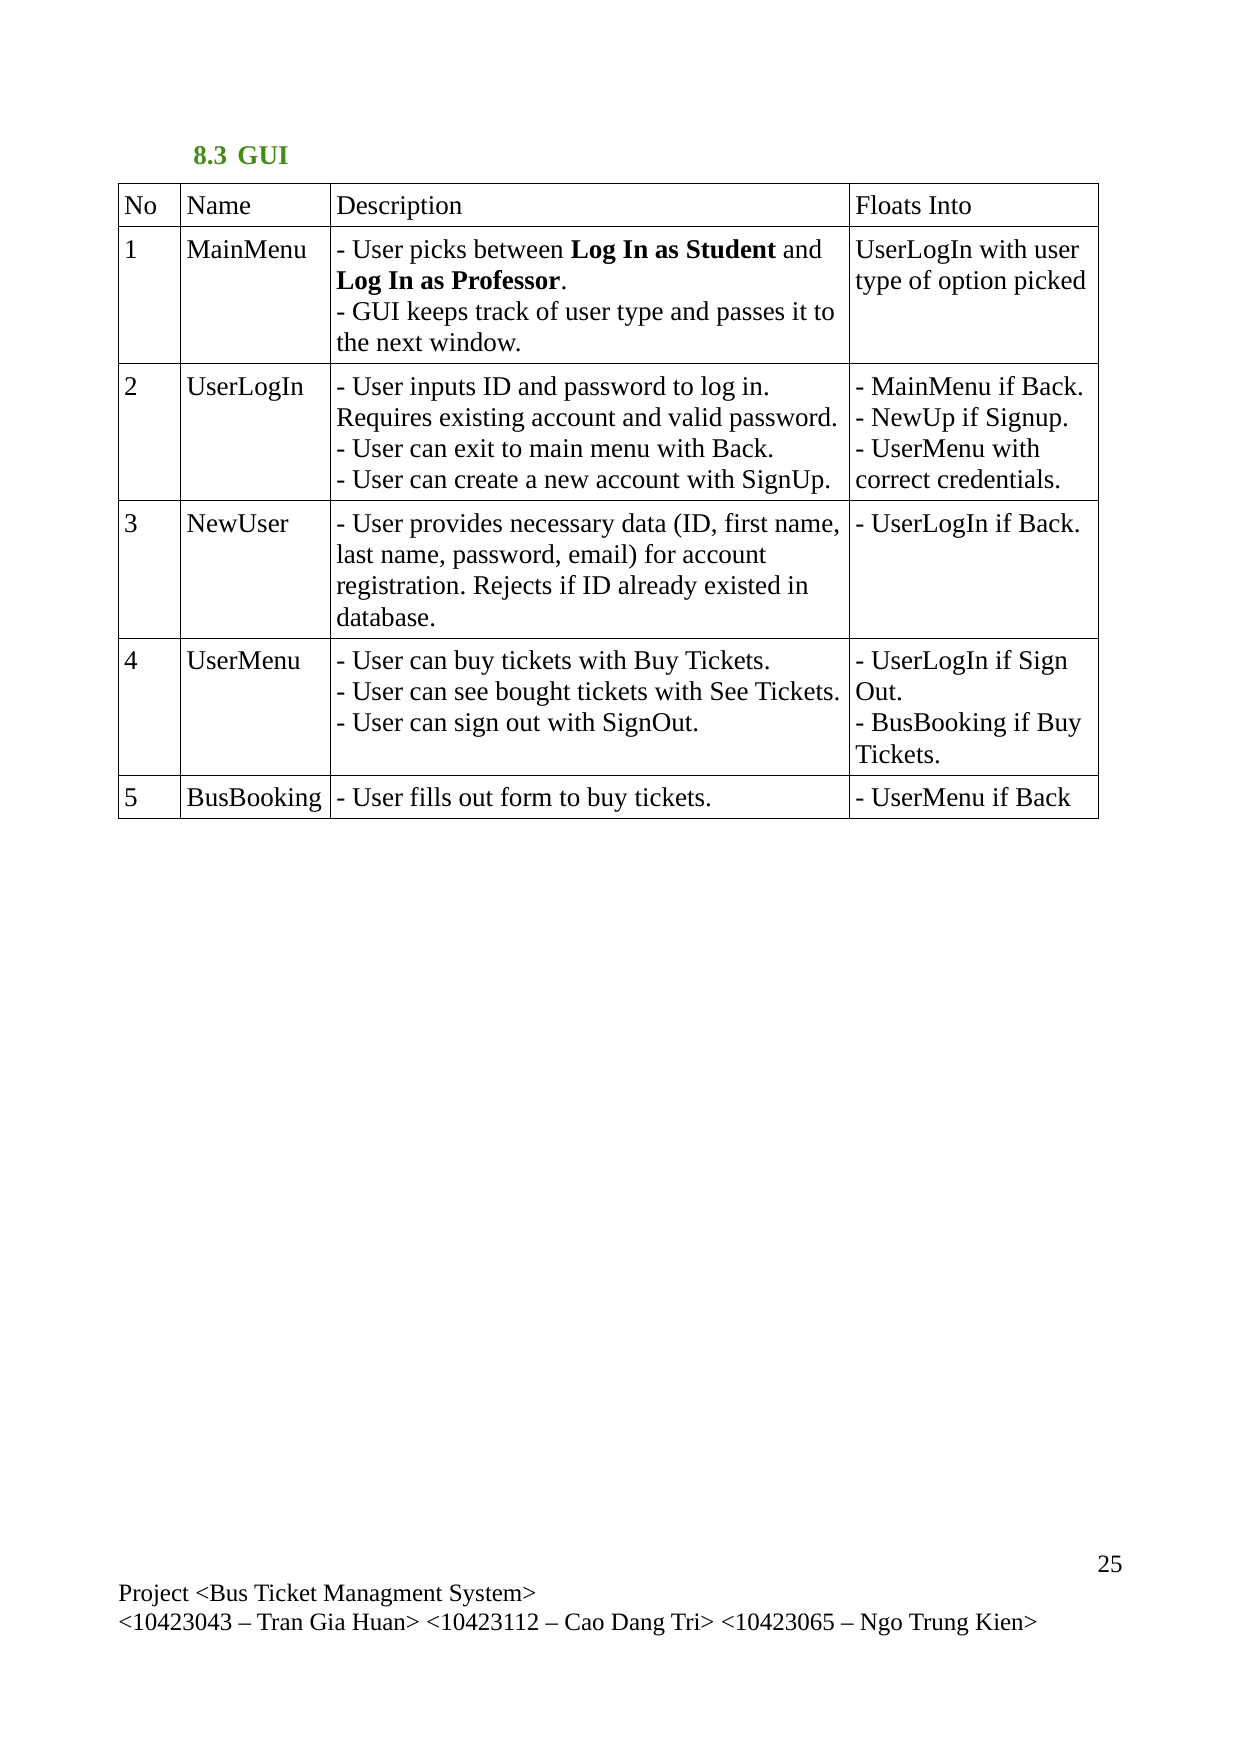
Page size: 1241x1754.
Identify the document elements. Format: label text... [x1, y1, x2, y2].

table_cell - User picks between Log In as Student and Log In as Professor. - GUI keeps track of user type and passes it to the next window. [331, 227, 849, 363]
table_cell 4 [119, 639, 180, 774]
table_header Floats Into [850, 184, 1098, 226]
subtitle GUI [193, 139, 1122, 170]
table_cell - UserLogIn if Sign Out. - BusBooking if Buy Tickets. [850, 639, 1098, 774]
table_cell 3 [119, 501, 180, 637]
table_header No [119, 184, 180, 226]
table_cell UserLogIn [181, 364, 330, 500]
table_cell 2 [119, 364, 180, 500]
table_cell - User fills out form to buy tickets. [331, 776, 849, 818]
table_cell - User can buy tickets with Buy Tickets. - User can see bought tickets with See Tickets. - User can sign out with SignOut. [331, 639, 849, 774]
table_header Description [331, 184, 849, 226]
table_cell - User inputs ID and password to log in. Requires existing account and valid password. - User can exit to main menu with Back. - User can create a new account with SignUp. [331, 364, 849, 500]
table_cell - UserMenu if Back [850, 776, 1098, 818]
table_cell NewUser [181, 501, 330, 637]
table_cell 5 [119, 776, 180, 818]
table_cell - MainMenu if Back. - NewUp if Signup. - UserMenu with correct credentials. [850, 364, 1098, 500]
table_cell - UserLogIn if Back. [850, 501, 1098, 637]
table_header Name [181, 184, 330, 226]
table_cell MainMenu [181, 227, 330, 363]
table_cell UserMenu [181, 639, 330, 774]
table_cell BusBooking [181, 776, 330, 818]
table_cell - User provides necessary data (ID, first name, last name, password, email) for account registration. Rejects if ID already existed in database. [331, 501, 849, 637]
table_cell UserLogIn with user type of option picked [850, 227, 1098, 363]
table_cell 1 [119, 227, 180, 363]
